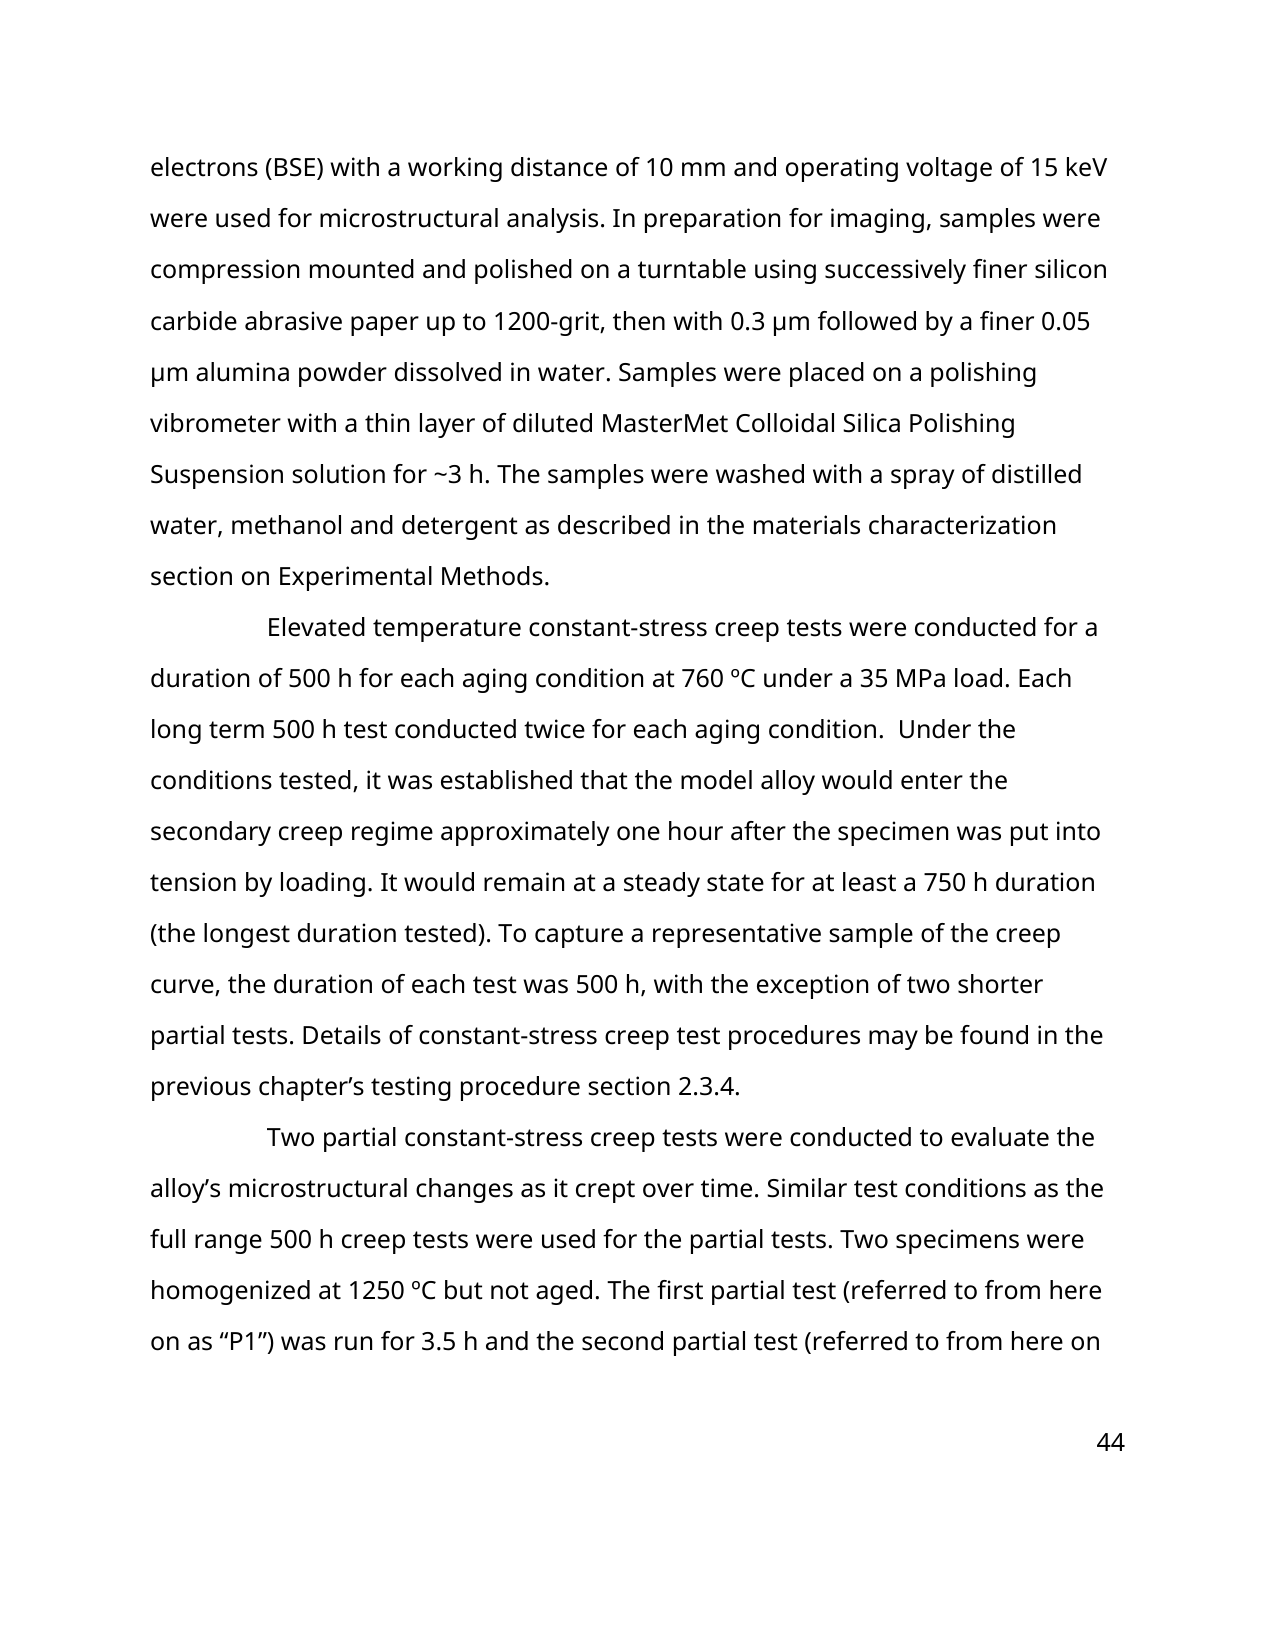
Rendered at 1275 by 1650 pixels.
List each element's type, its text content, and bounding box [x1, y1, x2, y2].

text Elevated temperature constant-stress creep tests were conducted for a duration of 500 h for each aging condition at 760 ºC under a 35 MPa load. Each long term 500 h test conducted twice for each aging condition. Under the conditions tested, it was established that the model alloy would enter the secondary creep regime approximately one hour after the specimen was put into tension by loading. It would remain at a steady state for at least a 750 h duration (the longest duration tested). To capture a representative sample of the creep curve, the duration of each test was 500 h, with the exception of two shorter partial tests. Details of constant-stress creep test procedures may be found in the previous chapter’s testing procedure section 2.3.4. [150, 609, 1125, 1103]
text electrons (BSE) with a working distance of 10 mm and operating voltage of 15 keV were used for microstructural analysis. In preparation for imaging, samples were compression mounted and polished on a turntable using successively finer silicon carbide abrasive paper up to 1200-grit, then with 0.3 µm followed by a finer 0.05 µm alumina powder dissolved in water. Samples were placed on a polishing vibrometer with a thin layer of diluted MasterMet Colloidal Silica Polishing Suspension solution for ~3 h. The samples were washed with a spray of distilled water, methanol and detergent as described in the materials characterization section on Experimental Methods. [150, 150, 1125, 592]
text Two partial constant-stress creep tests were conducted to evaluate the alloy’s microstructural changes as it crept over time. Similar test conditions as the full range 500 h creep tests were used for the partial tests. Two specimens were homogenized at 1250 ºC but not aged. The first partial test (referred to from here on as “P1”) was run for 3.5 h and the second partial test (referred to from here on [150, 1120, 1125, 1358]
